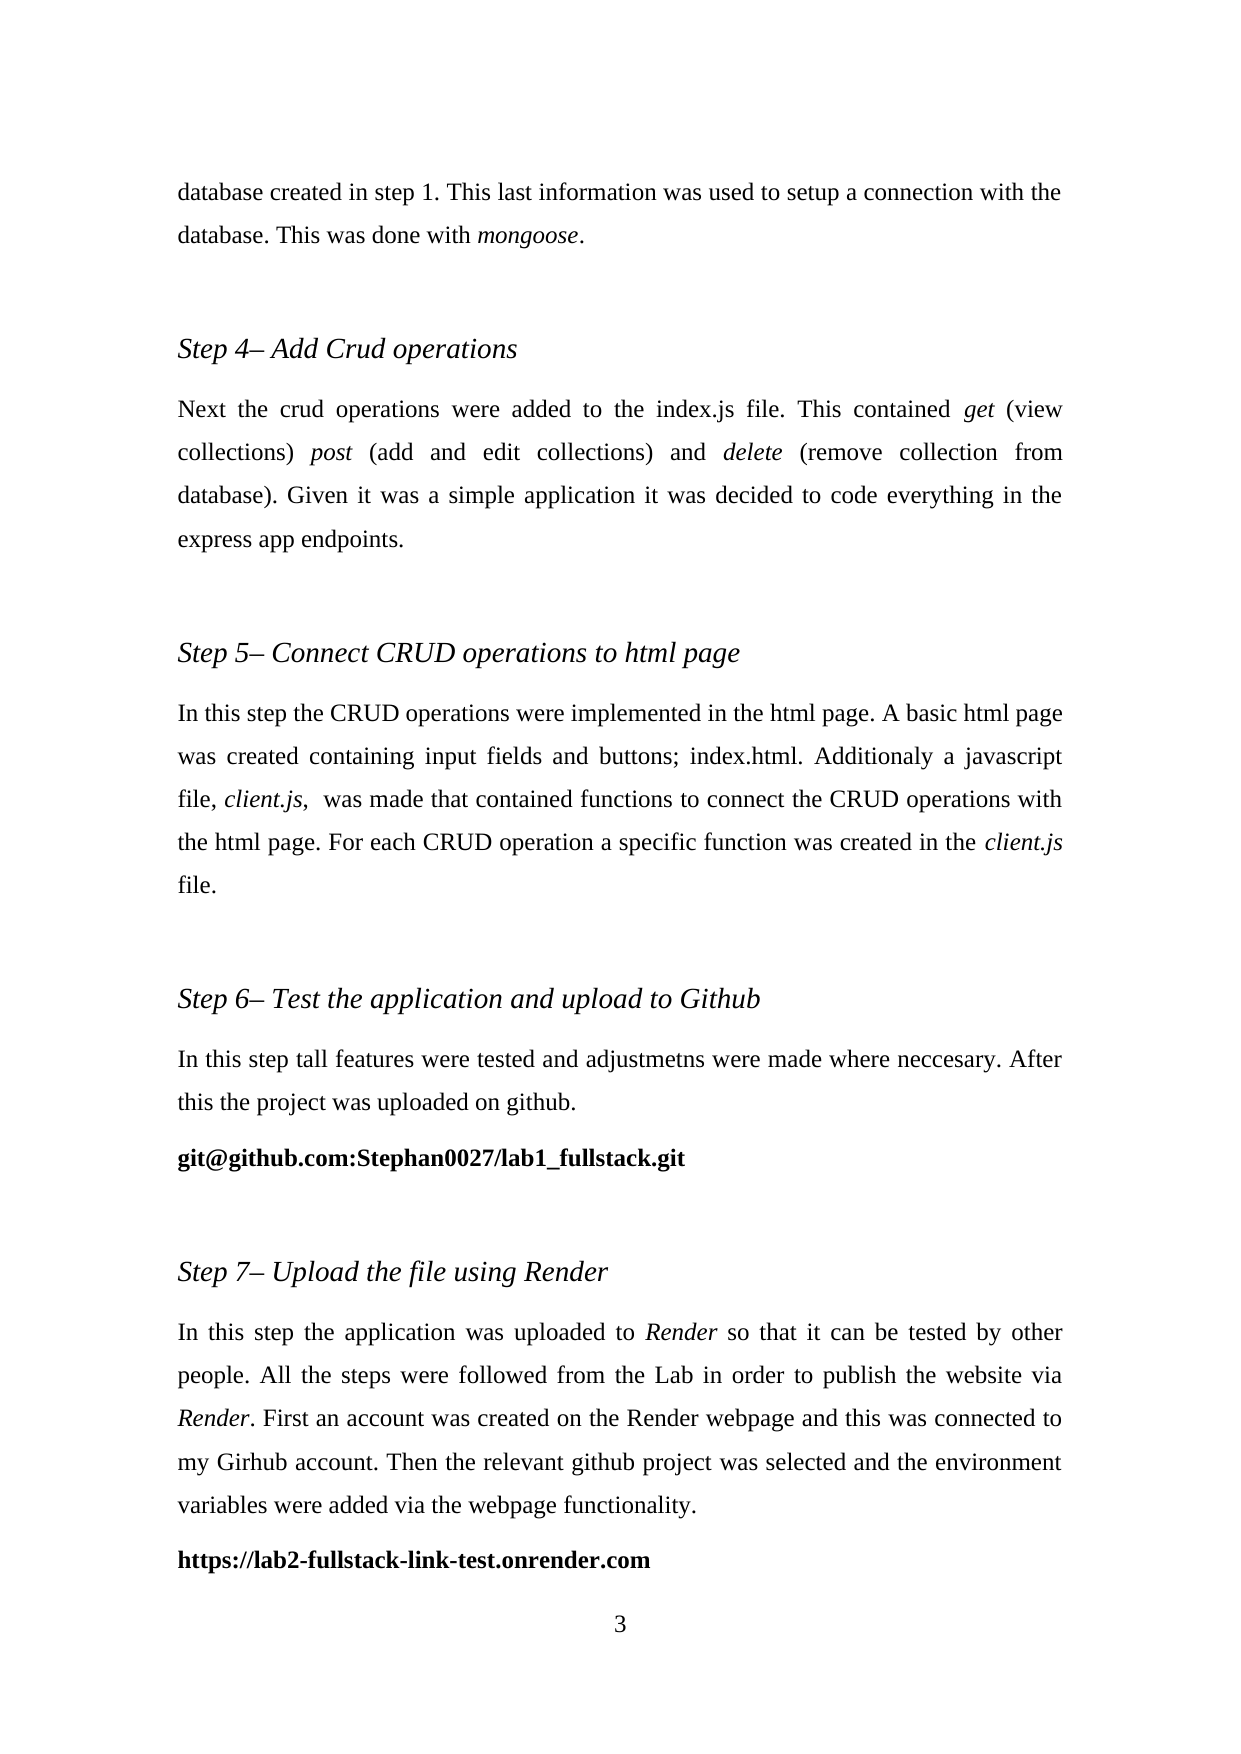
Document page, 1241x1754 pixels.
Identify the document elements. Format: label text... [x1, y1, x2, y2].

text git@github.com:Stephan0027/lab1_fullstack.git [177, 1143, 1063, 1172]
text https://lab2-fullstack-link-test.onrender.com [177, 1545, 1063, 1574]
text Step 7– Upload the file using Render [177, 1254, 1063, 1288]
text Next the crud operations were added to the index.js file. This contained get (view collections) post (add and edit collections) and delete (remove collection from database). Given it was a simple application it was decided to code everything in the express app endpoints. [177, 394, 1063, 552]
text In this step the application was uploaded to Render so that it can be tested by other people. All the steps were followed from the Lab in order to publish the website via Render. First an account was created on the Render webpage and this was connected to my Girhub account. Then the relevant github project was selected and the environment variables were added via the webpage functionality. [177, 1317, 1063, 1518]
text database created in step 1. This last information was used to setup a connection with the database. This was done with mongoose. [177, 177, 1063, 249]
text In this step tall features were tested and adjustmetns were made where neccesary. After this the project was uploaded on github. [177, 1044, 1063, 1116]
text Step 6– Test the application and upload to Github [177, 982, 1063, 1015]
text In this step the CRUD operations were implemented in the html page. A basic html page was created containing input fields and buttons; index.html. Additionaly a javascript file, client.js, was made that contained functions to connect the CRUD operations with the html page. For each CRUD operation a specific function was created in the client.js file. [177, 698, 1063, 899]
text Step 4– Add Crud operations [177, 332, 1063, 365]
text Step 5– Connect CRUD operations to html page [177, 635, 1063, 668]
